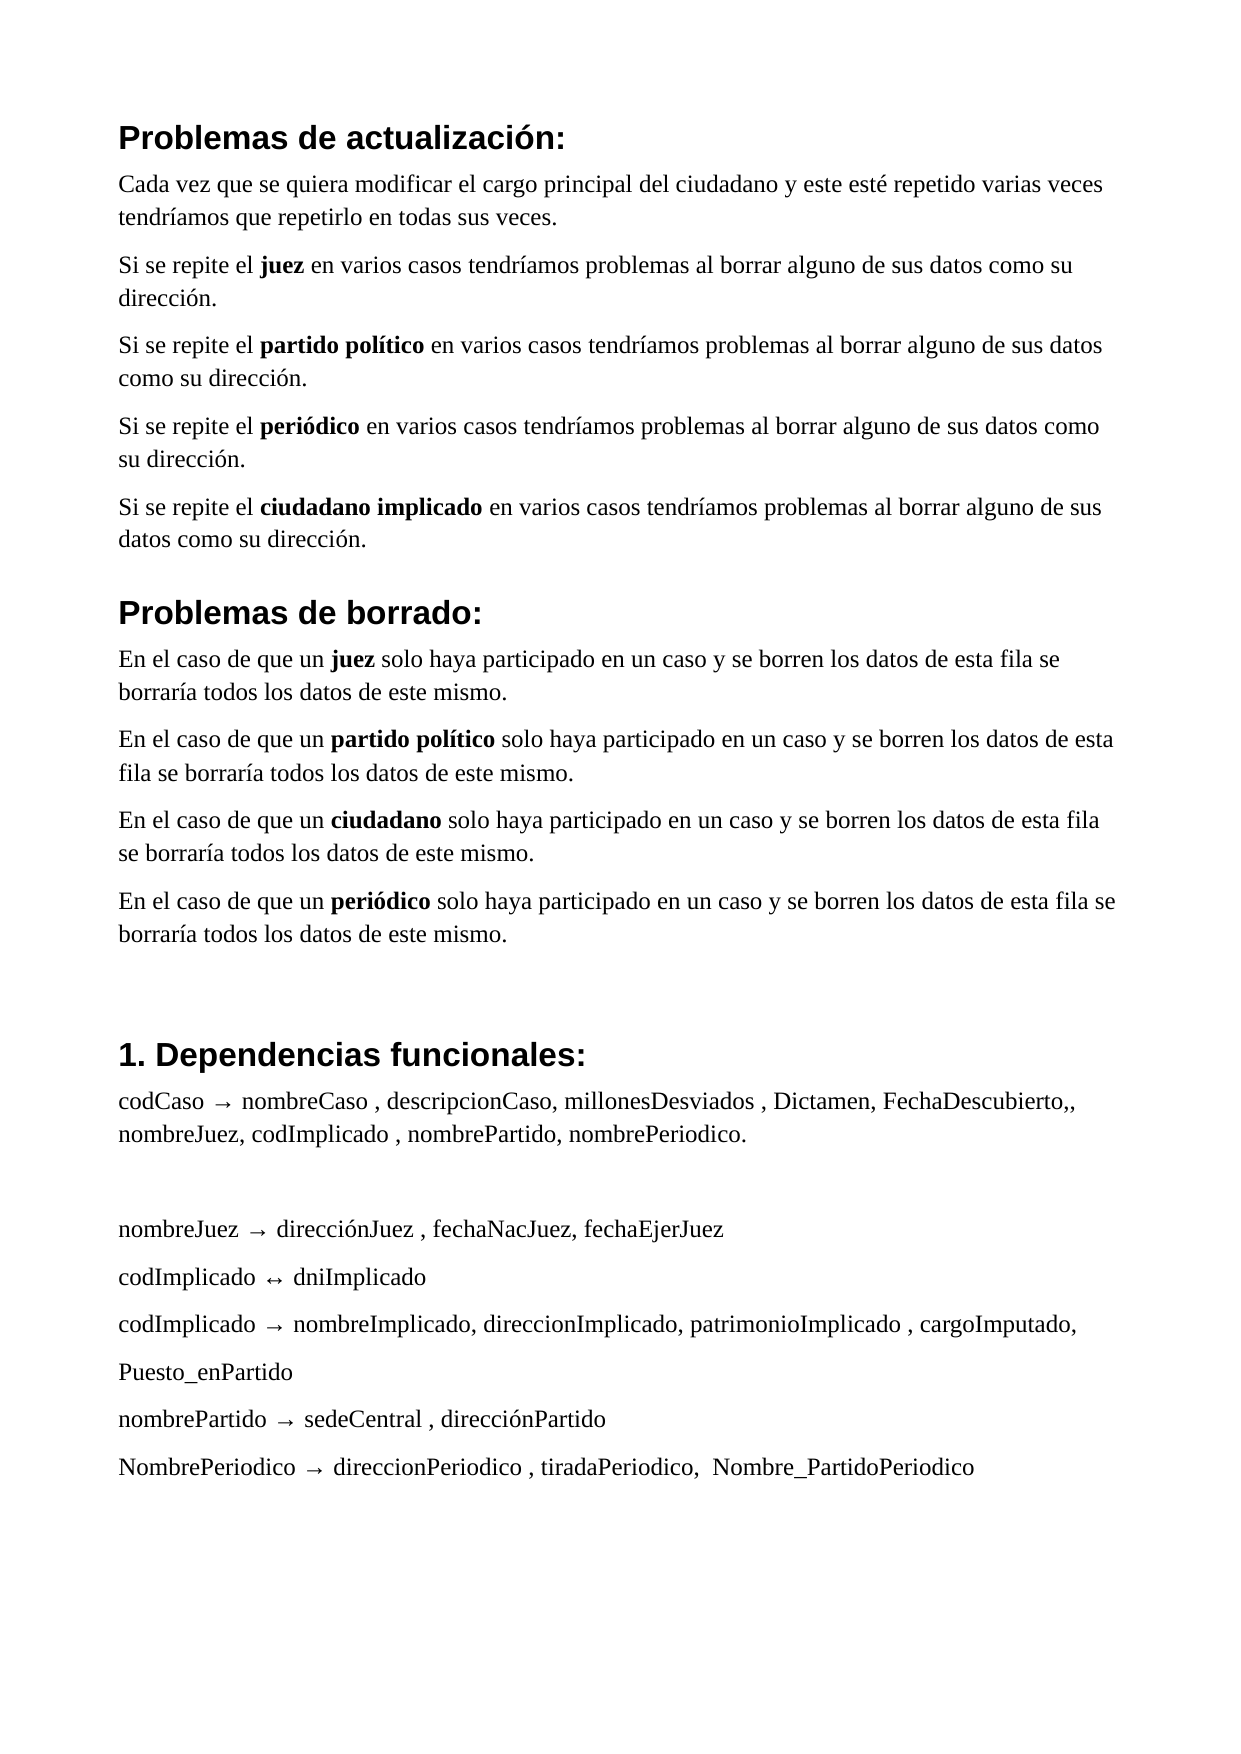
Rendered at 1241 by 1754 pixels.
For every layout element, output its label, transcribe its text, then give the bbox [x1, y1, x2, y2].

subtitle Problemas de borrado: [118, 593, 1122, 631]
text nombrePartido → sedeCentral , direcciónPartido [118, 1404, 1122, 1433]
text Si se repite el partido político en varios casos tendríamos problemas al borrar alguno de sus datos como su dirección. [118, 330, 1122, 392]
text Puesto_enPartido [118, 1357, 1122, 1386]
text NombrePeriodico → direccionPeriodico , tiradaPeriodico, Nombre_PartidoPeriodico [118, 1452, 1122, 1481]
text codCaso → nombreCaso , descripcionCaso, millonesDesviados , Dictamen, FechaDescubierto,, nombreJuez, codImplicado , nombrePartido, nombrePeriodico. [118, 1086, 1122, 1148]
text codImplicado ↔ dniImplicado [118, 1262, 1122, 1290]
text Si se repite el ciudadano implicado en varios casos tendríamos problemas al borrar alguno de sus datos como su dirección. [118, 492, 1122, 553]
text Si se repite el juez en varios casos tendríamos problemas al borrar alguno de sus datos como su dirección. [118, 250, 1122, 311]
text En el caso de que un periódico solo haya participado en un caso y se borren los datos de esta fila se borraría todos los datos de este mismo. [118, 886, 1122, 948]
subtitle Problemas de actualización: [118, 118, 1122, 157]
text nombreJuez → direcciónJuez , fechaNacJuez, fechaEjerJuez [118, 1214, 1122, 1243]
text En el caso de que un ciudadano solo haya participado en un caso y se borren los datos de esta fila se borraría todos los datos de este mismo. [118, 805, 1122, 867]
subtitle 1. Dependencias funcionales: [118, 1035, 1122, 1073]
text En el caso de que un juez solo haya participado en un caso y se borren los datos de esta fila se borraría todos los datos de este mismo. [118, 644, 1122, 706]
text En el caso de que un partido político solo haya participado en un caso y se borren los datos de esta fila se borraría todos los datos de este mismo. [118, 724, 1122, 786]
text codImplicado → nombreImplicado, direccionImplicado, patrimonioImplicado , cargoImputado, [118, 1309, 1122, 1338]
text Cada vez que se quiera modificar el cargo principal del ciudadano y este esté repetido varias veces tendríamos que repetirlo en todas sus veces. [118, 169, 1122, 231]
text Si se repite el periódico en varios casos tendríamos problemas al borrar alguno de sus datos como su dirección. [118, 411, 1122, 473]
